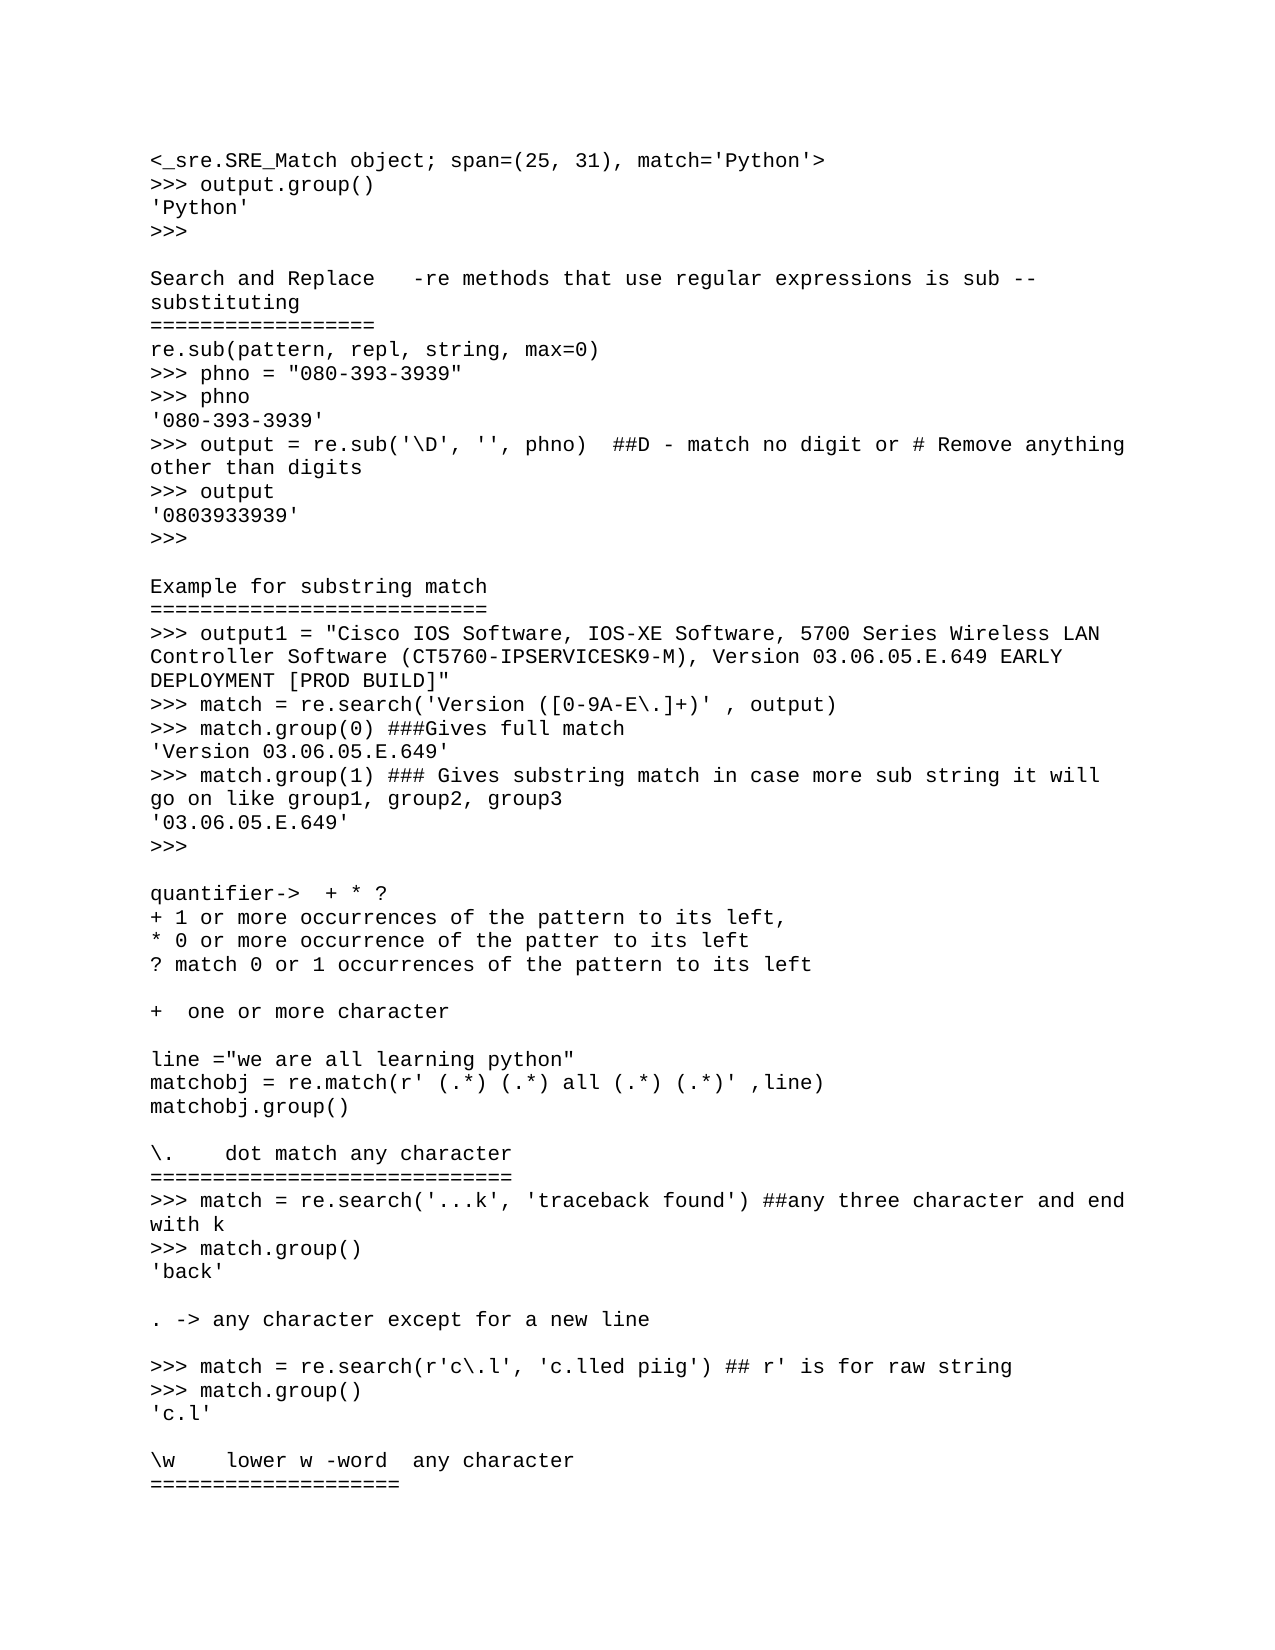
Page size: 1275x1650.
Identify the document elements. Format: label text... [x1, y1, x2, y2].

text '080-393-3939' [150, 410, 1125, 434]
text . -> any character except for a new line [150, 1309, 1125, 1332]
text \. dot match any character [150, 1143, 1125, 1167]
text >>> match = re.search('...k', 'traceback found') ##any three character and end with k [150, 1190, 1125, 1238]
text >>> match = re.search(r'c\.l', 'c.lled piig') ## r' is for raw string [150, 1356, 1125, 1379]
text ? match 0 or 1 occurrences of the pattern to its left [150, 954, 1125, 978]
text >>> output [150, 481, 1125, 505]
text ============================= [150, 1167, 1125, 1190]
text >>> phno = "080-393-3939" [150, 363, 1125, 386]
text Example for substring match [150, 576, 1125, 599]
text =========================== [150, 599, 1125, 623]
text >>> [150, 221, 1125, 244]
text >>> match.group(0) ###Gives full match [150, 717, 1125, 741]
text >>> output = re.sub('\D', '', phno) ##D - match no digit or # Remove anything other than digits [150, 434, 1125, 481]
text >>> [150, 836, 1125, 859]
text >>> output.group() [150, 174, 1125, 197]
text matchobj.group() [150, 1096, 1125, 1119]
text >>> match.group() [150, 1238, 1125, 1261]
text + 1 or more occurrences of the pattern to its left, [150, 907, 1125, 930]
text 'Python' [150, 197, 1125, 221]
text >>> output1 = "Cisco IOS Software, IOS-XE Software, 5700 Series Wireless LAN Controller Software (CT5760-IPSERVICESK9-M), Version 03.06.05.E.649 EARLY DEPLOYMENT [PROD BUILD]" [150, 623, 1125, 694]
text <_sre.SRE_Match object; span=(25, 31), match='Python'> [150, 150, 1125, 174]
text >>> [150, 528, 1125, 552]
text re.sub(pattern, repl, string, max=0) [150, 339, 1125, 363]
text '03.06.05.E.649' [150, 812, 1125, 836]
text ================== [150, 316, 1125, 339]
text * 0 or more occurrence of the patter to its left [150, 930, 1125, 954]
text \w lower w -word any character [150, 1451, 1125, 1474]
text Search and Replace -re methods that use regular expressions is sub -- substituting [150, 268, 1125, 316]
text ==================== [150, 1474, 1125, 1498]
text line ="we are all learning python" [150, 1048, 1125, 1072]
text >>> phno [150, 386, 1125, 410]
text >>> match.group(1) ### Gives substring match in case more sub string it will go on like group1, group2, group3 [150, 765, 1125, 812]
text 'Version 03.06.05.E.649' [150, 741, 1125, 765]
text quantifier-> + * ? [150, 883, 1125, 907]
text '0803933939' [150, 505, 1125, 528]
text + one or more character [150, 1001, 1125, 1025]
text 'c.l' [150, 1403, 1125, 1427]
text >>> match.group() [150, 1379, 1125, 1403]
text 'back' [150, 1261, 1125, 1285]
text matchobj = re.match(r' (.*) (.*) all (.*) (.*)' ,line) [150, 1072, 1125, 1096]
text >>> match = re.search('Version ([0-9A-E\.]+)' , output) [150, 694, 1125, 717]
